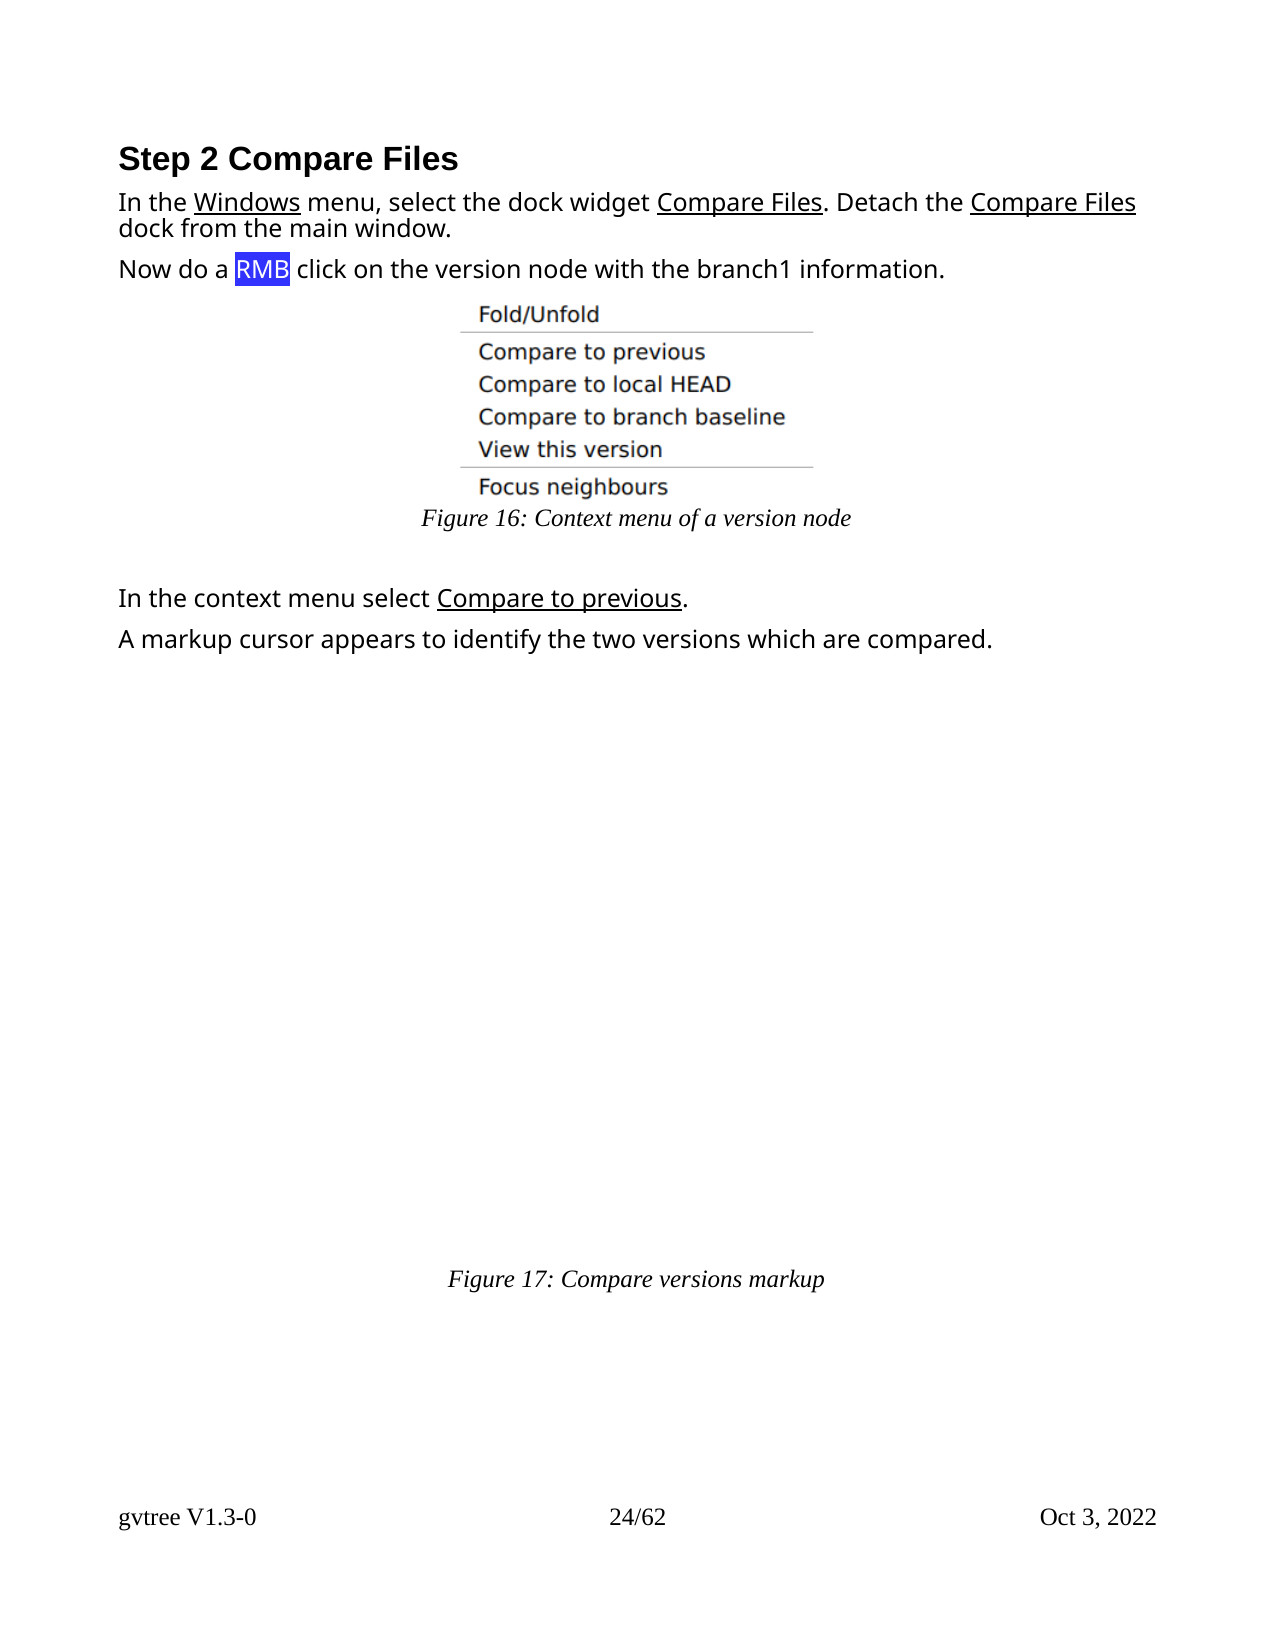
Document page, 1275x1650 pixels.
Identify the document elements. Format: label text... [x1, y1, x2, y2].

picture [458, 298, 817, 503]
text A markup cursor appears to identify the two versions which are compared. [118, 627, 1157, 653]
text Figure 16: Context menu of a version node [397, 311, 878, 532]
text Figure 17: Compare versions markup [240, 681, 1035, 1292]
text In the Windows menu, select the dock widget Compare Files. Detach the Compare Files dock from the main window. [118, 190, 1157, 243]
text Now do a RMB click on the version node with the branch1 information. [118, 258, 1157, 284]
text In the context menu select Compare to previous. [118, 586, 1157, 612]
subtitle Step 2 Compare Files [118, 139, 1157, 178]
